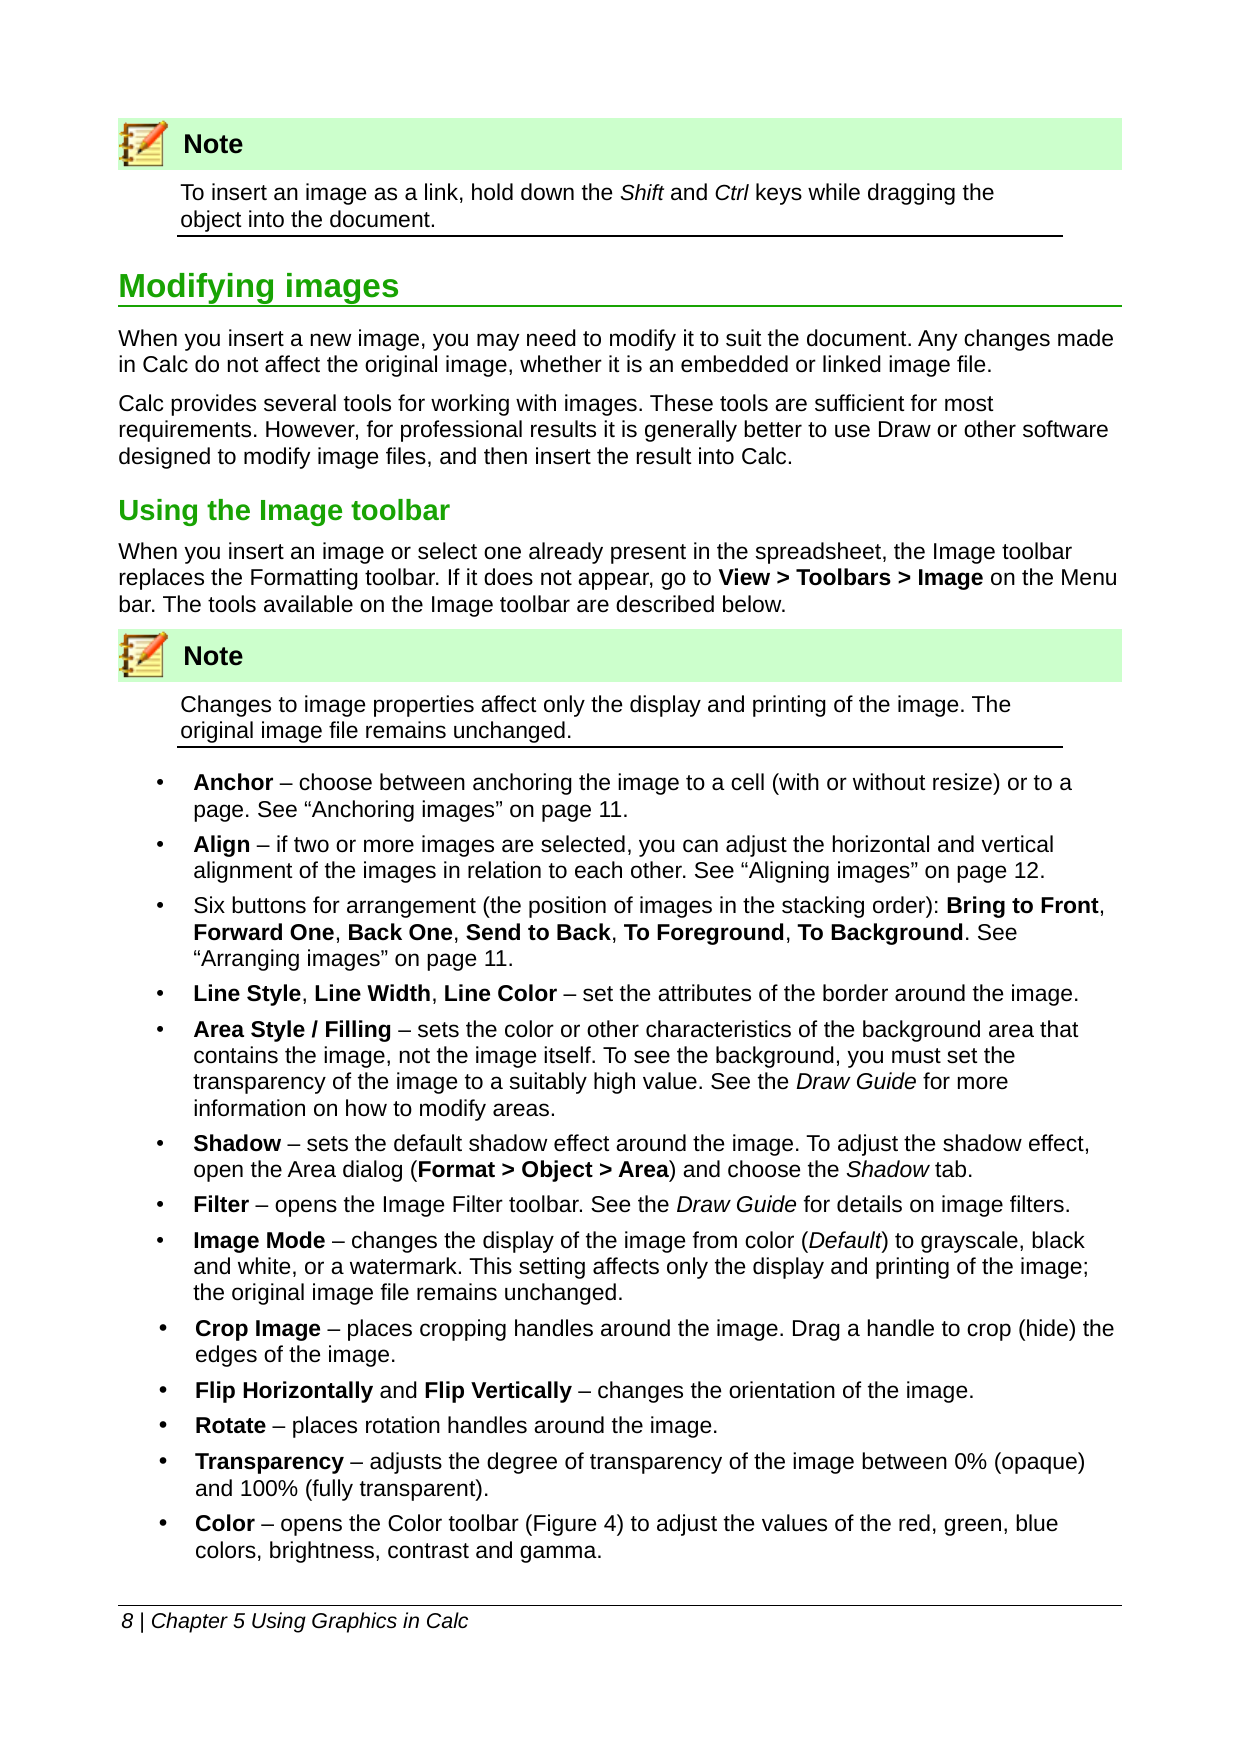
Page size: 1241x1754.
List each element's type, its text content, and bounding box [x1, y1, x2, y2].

picture [119, 119, 170, 170]
picture [119, 630, 170, 681]
list Rotate – places rotation handles around the image. [156, 1412, 1122, 1439]
list Six buttons for arrangement (the position of images in the stacking order): Bring to Front, Forward One, Back One, Send to Back, To Foreground, To Background. See “Arranging images” on page 11. [156, 892, 1122, 972]
list Crop Image – places cropping handles around the image. Drag a handle to crop (hide) the edges of the image. [156, 1314, 1122, 1368]
text Calc provides several tools for working with images. These tools are sufficient for most requirements. However, for professional results it is generally better to use Draw or other software designed to modify image files, and then insert the result into Calc. [118, 390, 1122, 469]
list Image Mode – changes the display of the image from color (Default) to grayscale, black and white, or a watermark. This setting affects only the display and printing of the image; the original image file remains unchanged. [156, 1227, 1122, 1306]
subtitle Note [118, 118, 1122, 170]
text When you insert a new image, you may need to modify it to suit the document. Any changes made in Calc do not affect the original image, whether it is an embedded or linked image file. [118, 325, 1122, 377]
subtitle Modifying images [118, 266, 1122, 305]
text To insert an image as a link, hold down the Shift and Ctrl keys while dragging the object into the document. [177, 176, 1063, 235]
list Flip Horizontally and Flip Vertically – changes the orientation of the image. [156, 1377, 1122, 1403]
list Transparency – adjusts the degree of transparency of the image between 0% (opaque) and 100% (fully transparent). [156, 1448, 1122, 1501]
list Filter – opens the Image Filter toolbar. See the Draw Guide for details on image filters. [156, 1191, 1122, 1218]
subtitle Note [118, 629, 1122, 682]
list Area Style / Filling – sets the color or other characteristics of the background area that contains the image, not the image itself. To see the background, you must set the transparency of the image to a suitably high value. See the Draw Guide for more information on how to modify areas. [156, 1016, 1122, 1121]
list Anchor – choose between anchoring the image to a cell (with or without resize) or to a page. See “Anchoring images” on page 12. [156, 769, 1122, 822]
subtitle Using the Image toolbar [118, 493, 1122, 526]
list Shadow – sets the default shadow effect around the image. To adjust the shadow effect, open the Area dialog (Format > Object > Area) and choose the Shadow tab. [156, 1130, 1122, 1183]
list Align – if two or more images are selected, you can adjust the horizontal and vertical alignment of the images in relation to each other. See “Aligning images” on page 12. [156, 831, 1122, 884]
list Color – opens the Color toolbar (Figure 4) to adjust the values of the red, green, blue colors, brightness, contrast and gamma. [156, 1510, 1122, 1563]
list When you insert an image or select one already present in the spreadsheet, the Image toolbar replaces the Formatting toolbar. If it does not appear, go to View > Toolbars > Image on the Menu bar. The tools available on the Image toolbar are described below. [118, 538, 1122, 617]
list Line Style, Line Width, Line Color – set the attributes of the border around the image. [156, 980, 1122, 1007]
text Changes to image properties affect only the display and printing of the image. The original image file remains unchanged. [177, 687, 1063, 746]
